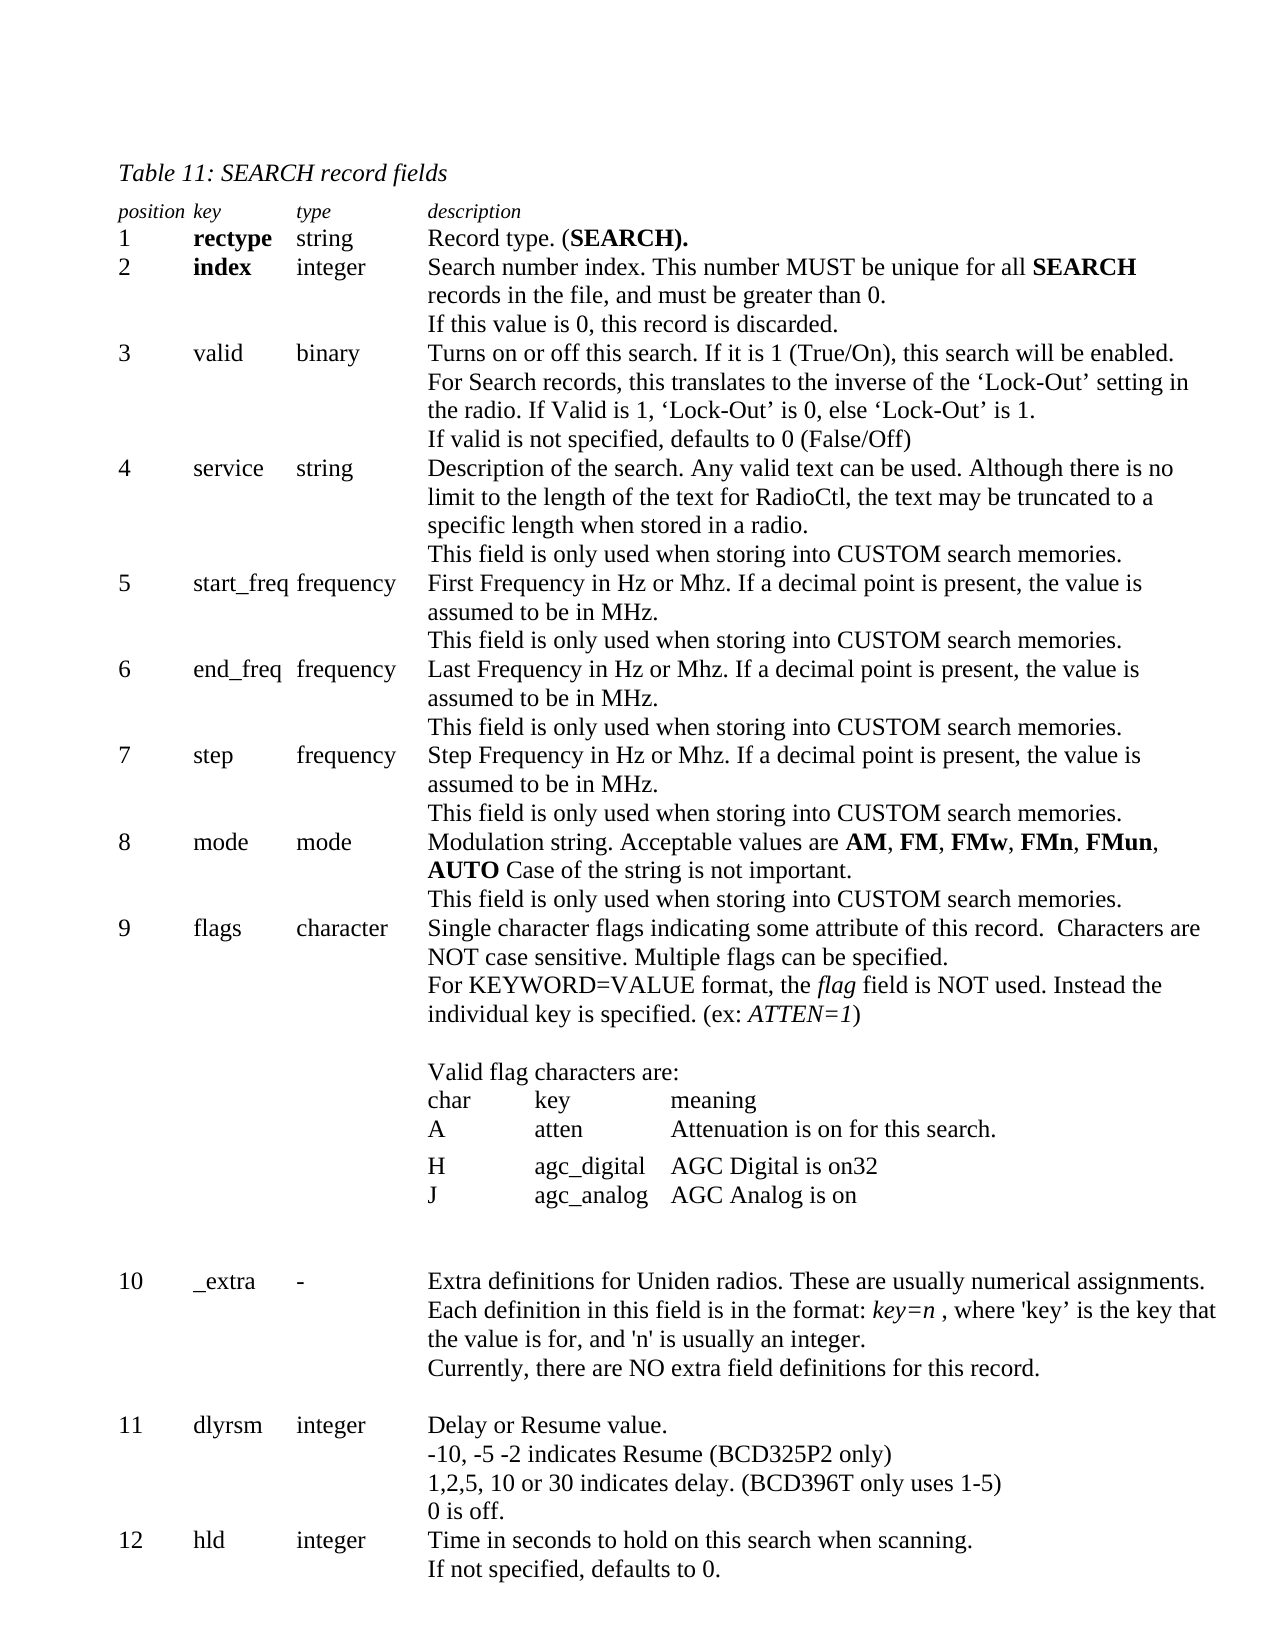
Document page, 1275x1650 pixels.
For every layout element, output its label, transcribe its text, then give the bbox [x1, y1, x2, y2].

table_cell 2 [118, 252, 193, 338]
table_header meaning [670, 1086, 1216, 1114]
table_cell Delay or Resume value. -10, -5 -2 indicates Resume (BCD325P2 only) 1,2,5, 10 or 30 indicates delay. (BCD396T only uses 1-5) 0 is off. [428, 1410, 1216, 1525]
text Table 11: SEARCH record fields [118, 158, 1216, 187]
table_header key [534, 1086, 670, 1114]
table_cell dlyrsm [193, 1410, 296, 1525]
table_cell service [193, 453, 296, 568]
table_cell [534, 1209, 670, 1237]
table_cell Extra definitions for Uniden radios. These are usually numerical assignments. Each definition in this field is in the format: key=n , where 'key’ is the key that the value is for, and 'n' is usually an integer. Currently, there are NO extra field definitions for this record. [428, 1266, 1216, 1410]
table_cell Description of the search. Any valid text can be used. Although there is no limit to the length of the text for RadioCtl, the text may be truncated to a specific length when stored in a radio. This field is only used when storing into CUSTOM search memories. [428, 453, 1216, 568]
table_cell First Frequency in Hz or Mhz. If a decimal point is present, the value is assumed to be in MHz. This field is only used when storing into CUSTOM search memories. [428, 568, 1216, 654]
table_cell 11 [118, 1410, 193, 1525]
table_cell integer [296, 252, 427, 338]
table_cell frequency [296, 741, 427, 827]
table_cell Record type. (SEARCH). [428, 223, 1216, 252]
table_header description [428, 199, 1216, 223]
table_cell 7 [118, 741, 193, 827]
table_cell string [296, 453, 427, 568]
table_cell [428, 1238, 534, 1266]
table_cell agc_digital [534, 1151, 670, 1180]
table_header type [296, 199, 427, 223]
table_cell string [296, 223, 427, 252]
table_cell step [193, 741, 296, 827]
table_cell 12 [118, 1525, 193, 1583]
table_cell [428, 1209, 534, 1237]
table_cell 6 [118, 654, 193, 741]
table_cell 10 [118, 1266, 193, 1410]
table_cell 9 [118, 913, 193, 1266]
table_cell rectype [193, 223, 296, 252]
table_cell hld [193, 1525, 296, 1583]
table_cell mode [193, 827, 296, 913]
table_cell AGC Analog is on [670, 1180, 1216, 1209]
table_cell mode [296, 827, 427, 913]
table_cell agc_analog [534, 1180, 670, 1209]
table_cell _extra [193, 1266, 296, 1410]
table_cell - [296, 1266, 427, 1410]
table_cell Single character flags indicating some attribute of this record. Characters are NOT case sensitive. Multiple flags can be specified. For KEYWORD=VALUE format, the flag field is NOT used. Instead the individual key is specified. (ex: ATTEN=1) Valid flag characters are: [428, 913, 1216, 1086]
table_cell Step Frequency in Hz or Mhz. If a decimal point is present, the value is assumed to be in MHz. This field is only used when storing into CUSTOM search memories. [428, 741, 1216, 827]
table_cell [534, 1238, 670, 1266]
table_header position [118, 199, 193, 223]
table_cell character [296, 913, 427, 1266]
table_cell integer [296, 1525, 427, 1583]
table_header char [428, 1086, 534, 1114]
table_cell end_freq [193, 654, 296, 741]
table_cell 8 [118, 827, 193, 913]
table_cell AGC Digital is on32 [670, 1151, 1216, 1180]
table_cell [670, 1209, 1216, 1237]
table_cell frequency [296, 654, 427, 741]
table_cell atten [534, 1114, 670, 1151]
table_cell 1 [118, 223, 193, 252]
table_cell Attenuation is on for this search. [670, 1114, 1216, 1151]
table_cell J [428, 1180, 534, 1209]
table_cell Search number index. This number MUST be unique for all SEARCH records in the file, and must be greater than 0. If this value is 0, this record is discarded. [428, 252, 1216, 338]
table_cell valid [193, 338, 296, 453]
table_cell [670, 1238, 1216, 1266]
table_cell Modulation string. Acceptable values are AM, FM, FMw, FMn, FMun, AUTO Case of the string is not important. This field is only used when storing into CUSTOM search memories. [428, 827, 1216, 913]
table_cell binary [296, 338, 427, 453]
table_cell start_freq [193, 568, 296, 654]
table_cell H [428, 1151, 534, 1180]
table_cell frequency [296, 568, 427, 654]
table_cell Turns on or off this search. If it is 1 (True/On), this search will be enabled. For Search records, this translates to the inverse of the ‘Lock-Out’ setting in the radio. If Valid is 1, ‘Lock-Out’ is 0, else ‘Lock-Out’ is 1. If valid is not specified, defaults to 0 (False/Off) [428, 338, 1216, 453]
table_cell Time in seconds to hold on this search when scanning. If not specified, defaults to 0. [428, 1525, 1216, 1583]
table_cell integer [296, 1410, 427, 1525]
table_cell index [193, 252, 296, 338]
table_cell Last Frequency in Hz or Mhz. If a decimal point is present, the value is assumed to be in MHz. This field is only used when storing into CUSTOM search memories. [428, 654, 1216, 741]
table_cell flags [193, 913, 296, 1266]
table_header key [193, 199, 296, 223]
table_cell 4 [118, 453, 193, 568]
table_cell A [428, 1114, 534, 1151]
table_cell 5 [118, 568, 193, 654]
table_cell 3 [118, 338, 193, 453]
